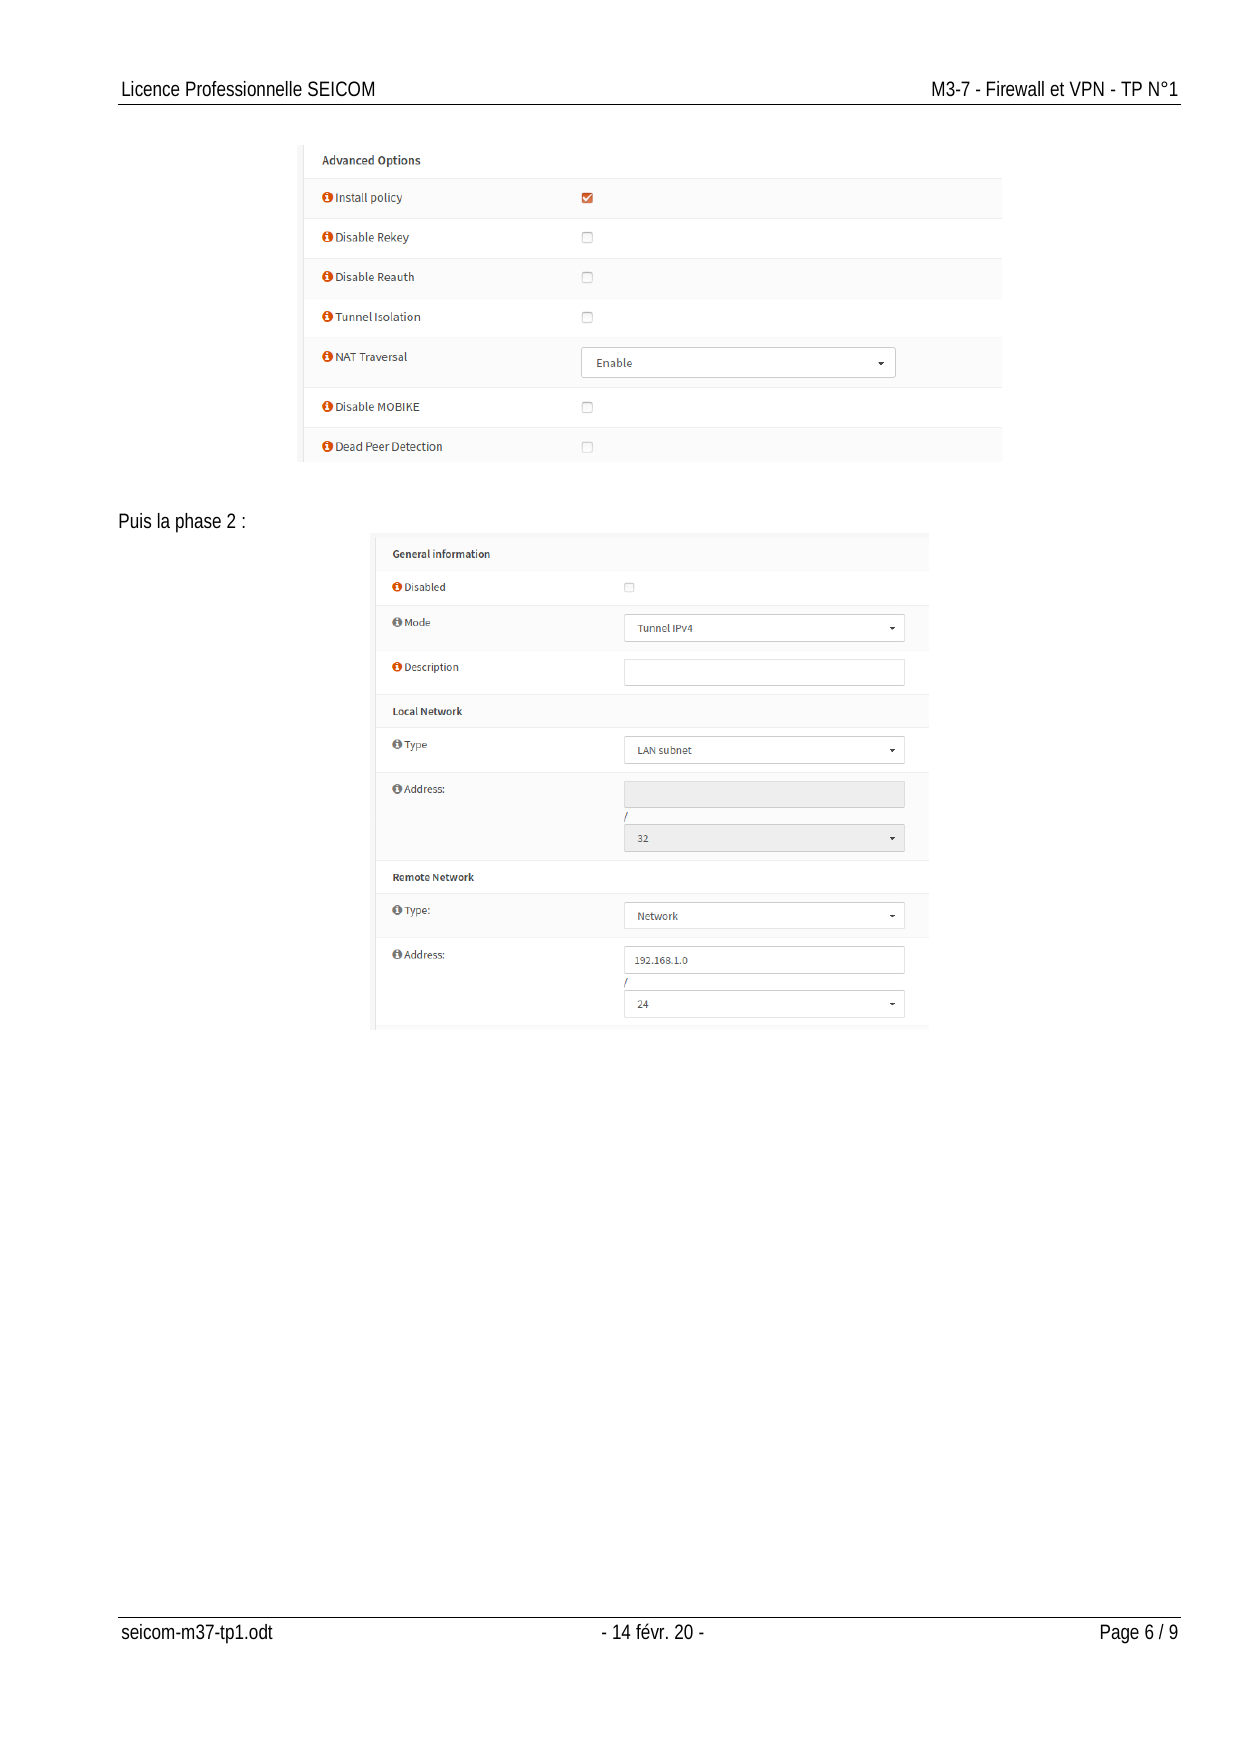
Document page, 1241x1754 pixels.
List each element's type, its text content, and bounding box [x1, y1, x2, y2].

list Puis la phase 2 : [118, 509, 1181, 533]
picture [297, 145, 1003, 462]
picture [370, 533, 929, 1030]
